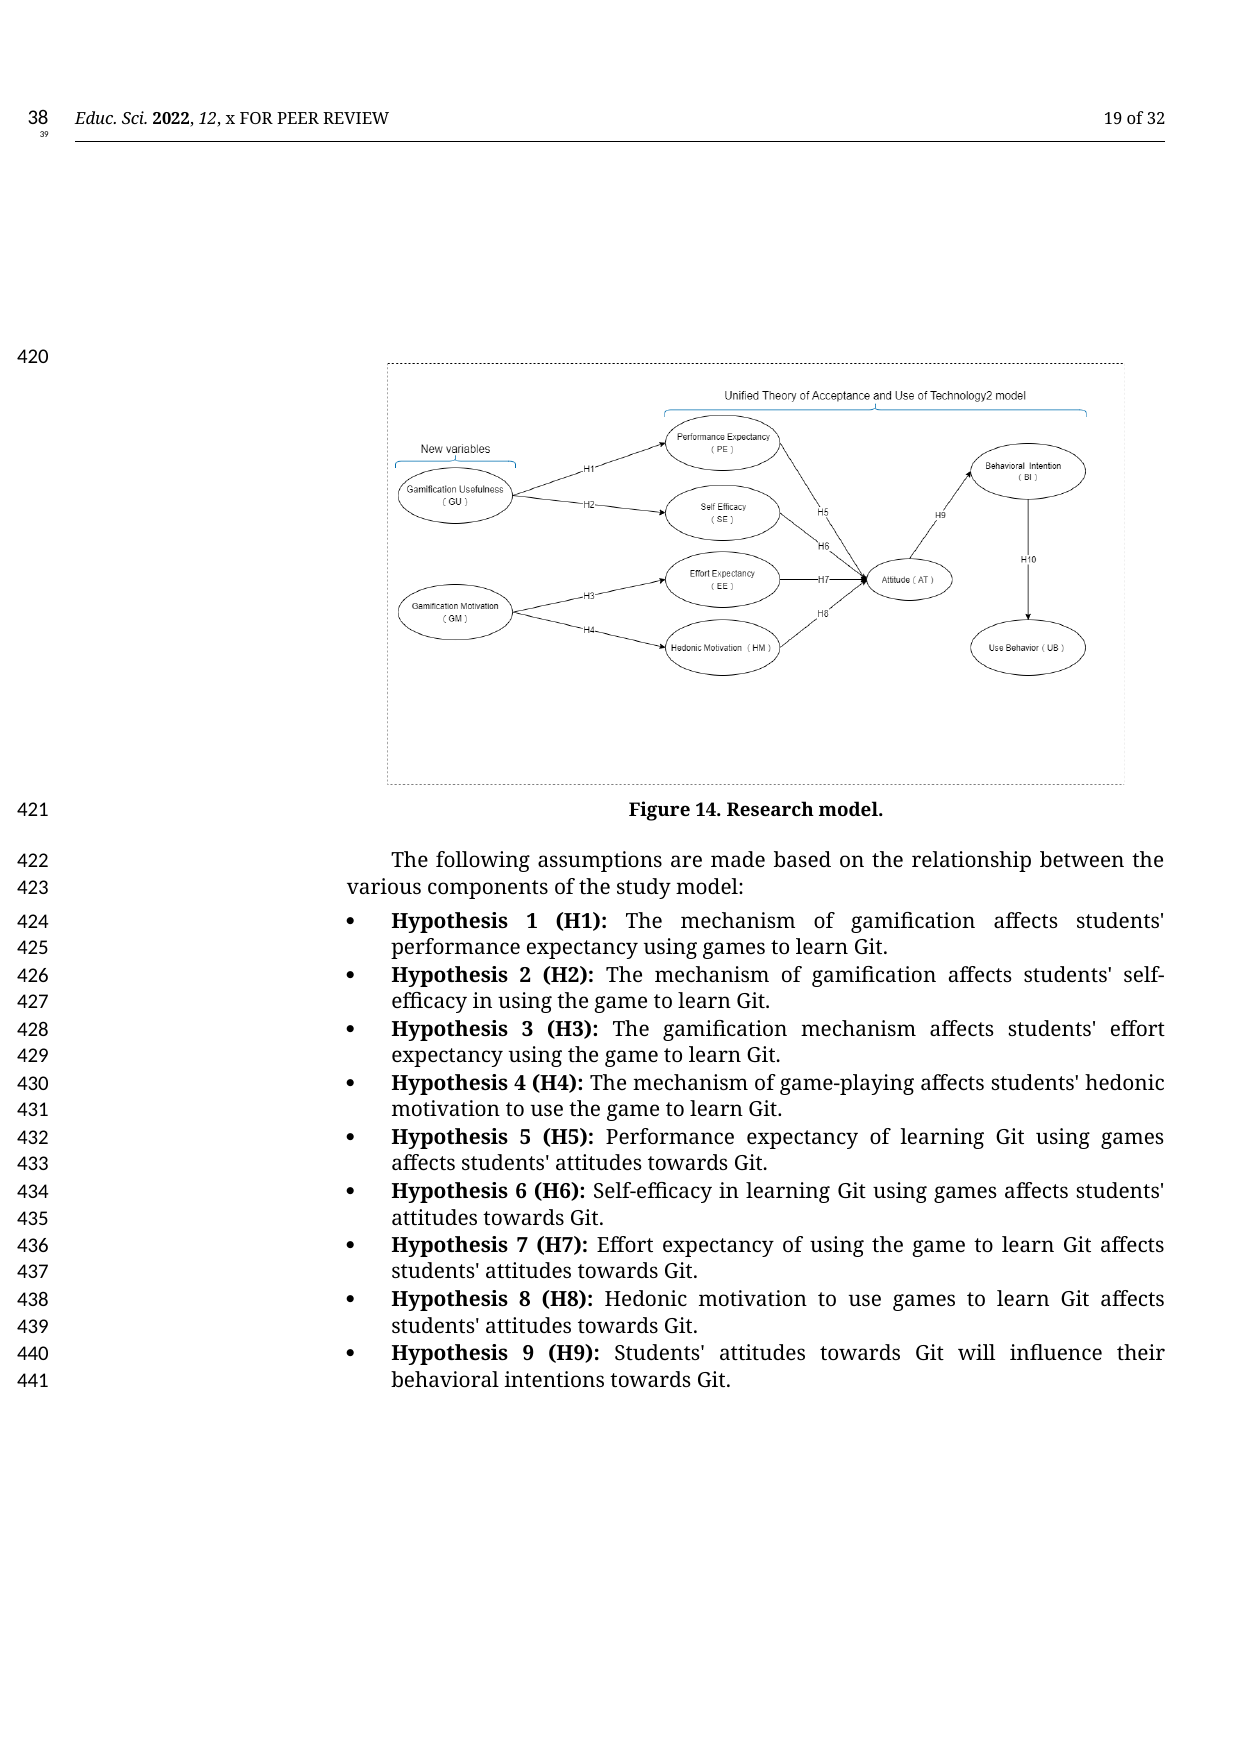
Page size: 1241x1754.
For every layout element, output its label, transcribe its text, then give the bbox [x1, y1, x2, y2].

list Hypothesis 9 (H9): Students' attitudes towards Git will influence their behavioral intentions towards Git. [347, 1339, 1165, 1393]
list Hypothesis 6 (H6): Self-efficacy in learning Git using games affects students' attitudes towards Git. [347, 1177, 1165, 1231]
list Hypothesis 2 (H2): The mechanism of gamification affects students' self-efficacy in using the game to learn Git. [347, 961, 1165, 1015]
list Hypothesis 8 (H8): Hedonic motivation to use games to learn Git affects students' attitudes towards Git. [347, 1285, 1165, 1339]
list Hypothesis 4 (H4): The mechanism of game-playing affects students' hedonic motivation to use the game to learn Git. [347, 1069, 1165, 1123]
list Hypothesis 5 (H5): Performance expectancy of learning Git using games affects students' attitudes towards Git. [347, 1123, 1165, 1177]
text Figure 14. Research model. [347, 797, 1165, 821]
text The following assumptions are made based on the relationship between the various components of the study model: [347, 846, 1165, 900]
list Hypothesis 1 (H1): The mechanism of gamification affects students' performance expectancy using games to learn Git. [347, 907, 1165, 961]
list Hypothesis 7 (H7): Effort expectancy of using the game to learn Git affects students' attitudes towards Git. [347, 1231, 1165, 1285]
list Hypothesis 3 (H3): The gamification mechanism affects students' effort expectancy using the game to learn Git. [347, 1015, 1165, 1069]
